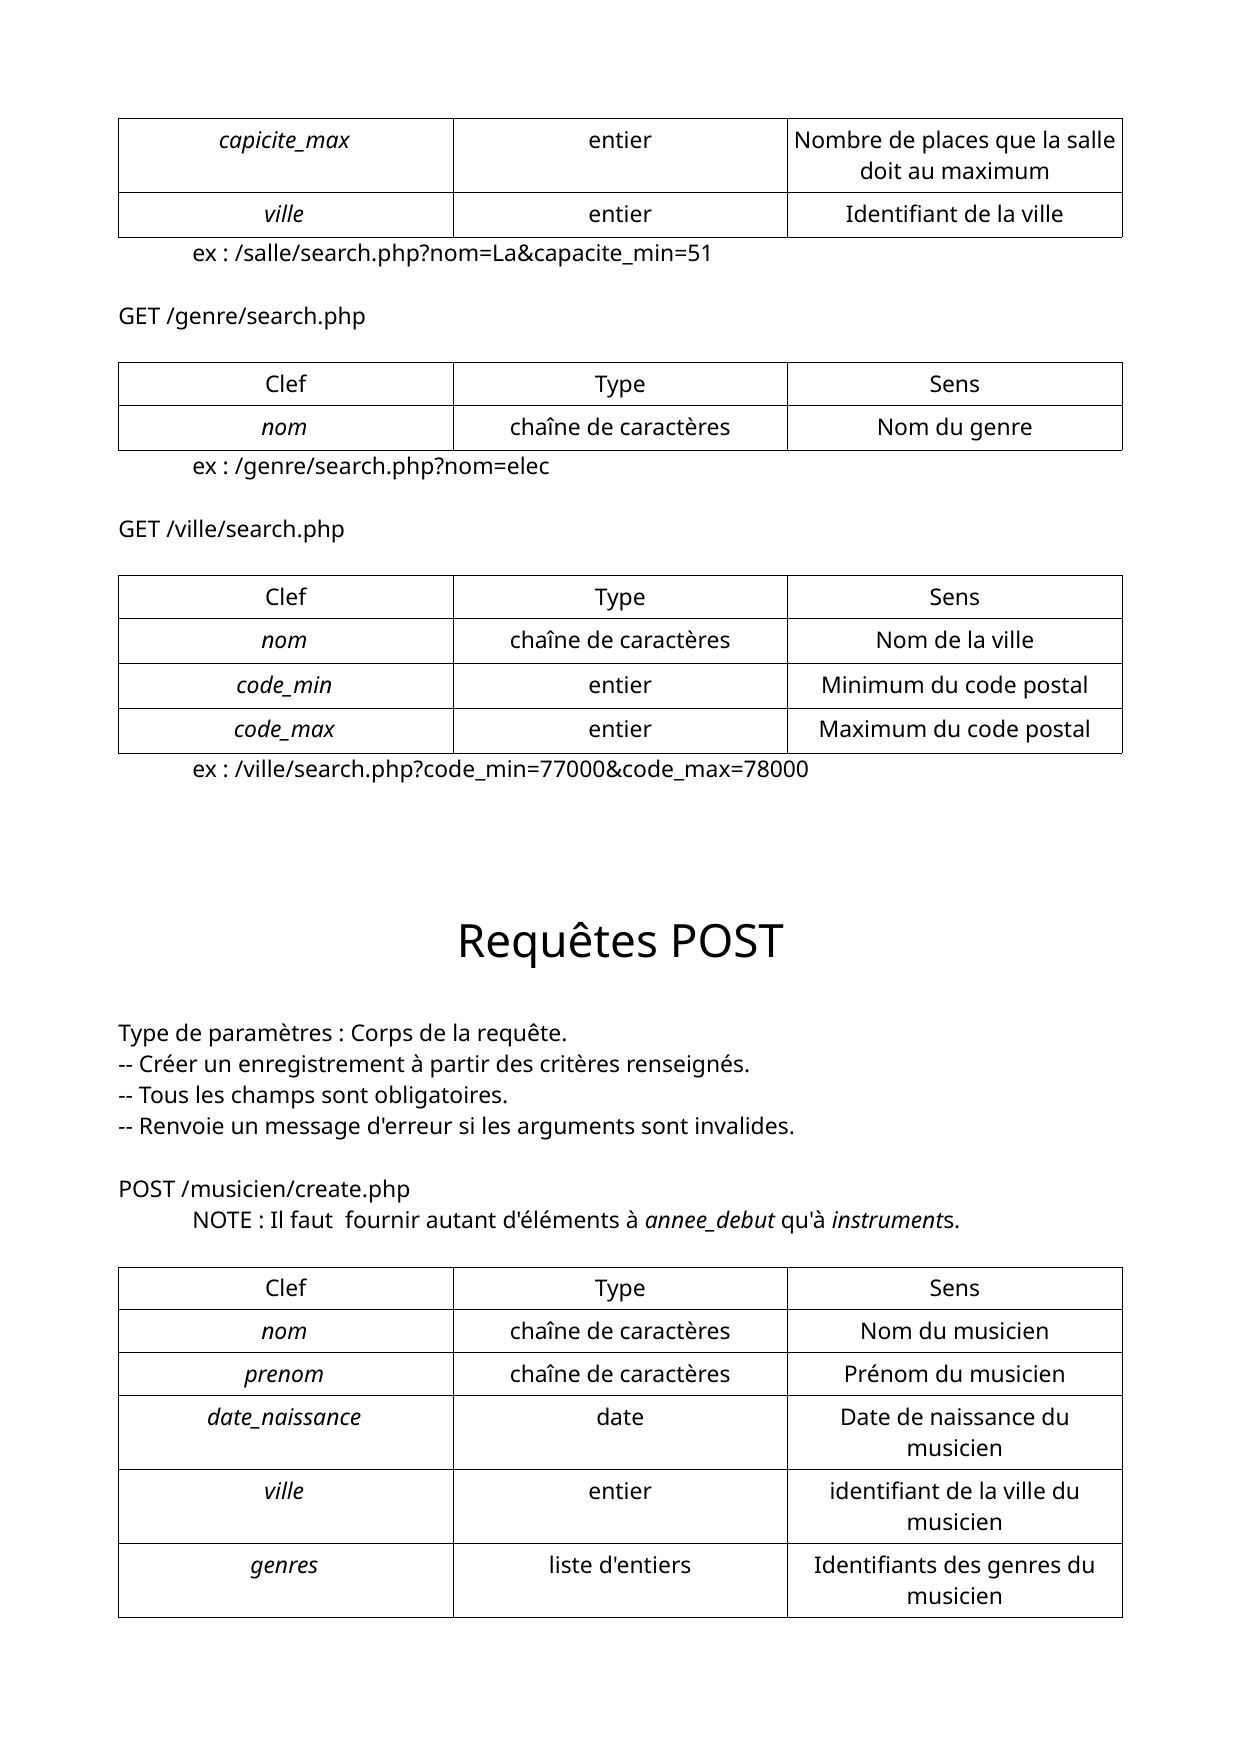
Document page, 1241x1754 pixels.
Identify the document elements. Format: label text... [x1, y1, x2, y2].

table_cell entier [454, 709, 787, 752]
table_cell prenom [119, 1353, 453, 1395]
table_header Clef [119, 1268, 453, 1309]
text ex : /genre/search.php?nom=elec [118, 451, 1122, 481]
table_cell ville [119, 193, 453, 237]
text -- Tous les champs sont obligatoires. [118, 1079, 1122, 1110]
table_cell chaîne de caractères [454, 619, 787, 663]
table_cell chaîne de caractères [454, 1310, 787, 1352]
table_cell entier [454, 119, 787, 192]
text POST /musicien/create.php [118, 1173, 1122, 1204]
table_cell code_min [119, 664, 453, 708]
table_header Type [454, 576, 787, 618]
table_cell genres [119, 1544, 453, 1617]
table_cell Maximum du code postal [788, 709, 1122, 752]
table_cell Nom du genre [788, 406, 1122, 450]
table_cell Nombre de places que la salle doit au maximum [788, 119, 1122, 192]
table_cell nom [119, 619, 453, 663]
table_cell identifiant de la ville du musicien [788, 1470, 1122, 1543]
table_cell date [454, 1396, 787, 1469]
table_cell nom [119, 1310, 453, 1352]
table_cell Date de naissance du musicien [788, 1396, 1122, 1469]
text Requêtes POST [118, 909, 1122, 971]
table_cell code_max [119, 709, 453, 752]
table_cell Prénom du musicien [788, 1353, 1122, 1395]
table_cell entier [454, 193, 787, 237]
table_cell Identifiant de la ville [788, 193, 1122, 237]
table_header Type [454, 363, 787, 405]
table_cell liste d'entiers [454, 1544, 787, 1617]
text GET /ville/search.php [118, 512, 1122, 544]
table_cell Identifiants des genres du musicien [788, 1544, 1122, 1617]
table_header Sens [788, 1268, 1122, 1309]
table_header Type [454, 1268, 787, 1309]
table_cell Minimum du code postal [788, 664, 1122, 708]
table_cell Nom de la ville [788, 619, 1122, 663]
table_header Clef [119, 576, 453, 618]
text -- Renvoie un message d'erreur si les arguments sont invalides. [118, 1110, 1122, 1142]
table_cell ville [119, 1470, 453, 1543]
table_cell chaîne de caractères [454, 1353, 787, 1395]
text -- Créer un enregistrement à partir des critères renseignés. [118, 1048, 1122, 1079]
text ex : /ville/search.php?code_min=77000&code_max=78000 [118, 754, 1122, 784]
table_header Clef [119, 363, 453, 405]
table_cell nom [119, 406, 453, 450]
text ex : /salle/search.php?nom=La&capacite_min=51 [118, 238, 1122, 268]
text Type de paramètres : Corps de la requête. [118, 1017, 1122, 1048]
table_header Sens [788, 576, 1122, 618]
table_cell entier [454, 664, 787, 708]
table_cell date_naissance [119, 1396, 453, 1469]
table_cell capicite_max [119, 119, 453, 192]
table_cell entier [454, 1470, 787, 1543]
table_cell Nom du musicien [788, 1310, 1122, 1352]
text GET /genre/search.php [118, 300, 1122, 331]
table_header Sens [788, 363, 1122, 405]
text NOTE : Il faut fournir autant d'éléments à annee_debut qu'à instruments. [118, 1204, 1122, 1235]
table_cell chaîne de caractères [454, 406, 787, 450]
